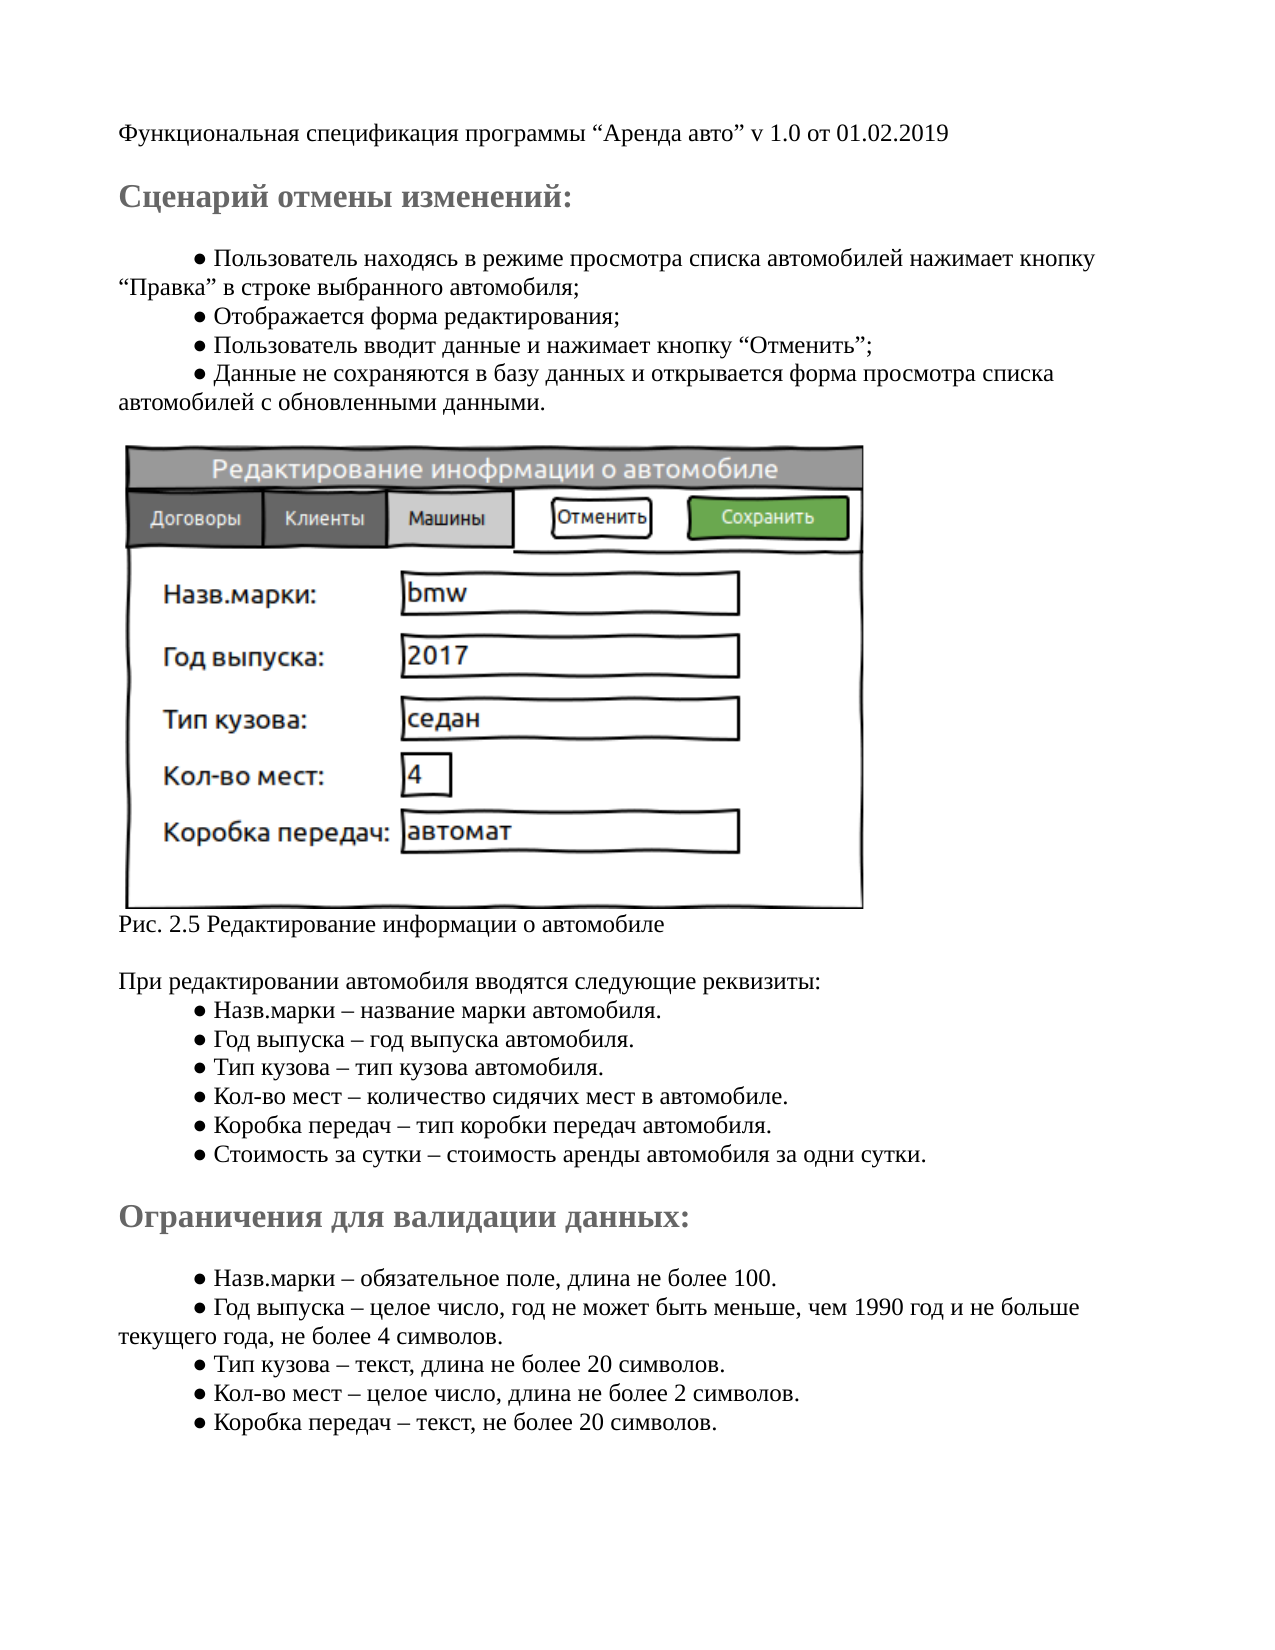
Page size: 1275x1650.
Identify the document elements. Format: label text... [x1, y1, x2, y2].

text ● Год выпуска – год выпуска автомобиля. [118, 1024, 1157, 1052]
text Рис. 2.5 Редактирование информации о автомобиле [118, 445, 1157, 937]
text ● Данные не сохраняются в базу данных и открывается форма просмотра списка автомобилей с обновленными данными. [118, 358, 1157, 416]
text ● Тип кузова – тип кузова автомобиля. [118, 1052, 1157, 1081]
text ● Тип кузова – текст, длина не более 20 символов. [118, 1349, 1157, 1378]
text ● Пользователь находясь в режиме просмотра списка автомобилей нажимает кнопку “Правка” в строке выбранного автомобиля; [118, 243, 1157, 301]
text ● Коробка передач – текст, не более 20 символов. [118, 1407, 1157, 1436]
text ● Кол-во мест – целое число, длина не более 2 символов. [118, 1378, 1157, 1407]
text ● Коробка передач – тип коробки передач автомобиля. [118, 1110, 1157, 1139]
picture [124, 444, 864, 909]
text ● Пользователь вводит данные и нажимает кнопку “Отменить”; [118, 330, 1157, 358]
text ● Отображается форма редактирования; [118, 301, 1157, 330]
text Сценарий отмены изменений: [118, 176, 1157, 215]
text Ограничения для валидации данных: [118, 1196, 1157, 1234]
text ● Кол-во мест – количество сидячих мест в автомобиле. [118, 1081, 1157, 1110]
text ● Год выпуска – целое число, год не может быть меньше, чем 1990 год и не больше текущего года, не более 4 символов. [118, 1292, 1157, 1349]
text ● Назв.марки – обязательное поле, длина не более 100. [118, 1263, 1157, 1292]
text ● Стоимость за сутки – стоимость аренды автомобиля за одни сутки. [118, 1139, 1157, 1167]
text При редактировании автомобиля вводятся следующие реквизиты: [118, 966, 1157, 995]
text ● Назв.марки – название марки автомобиля. [118, 995, 1157, 1024]
